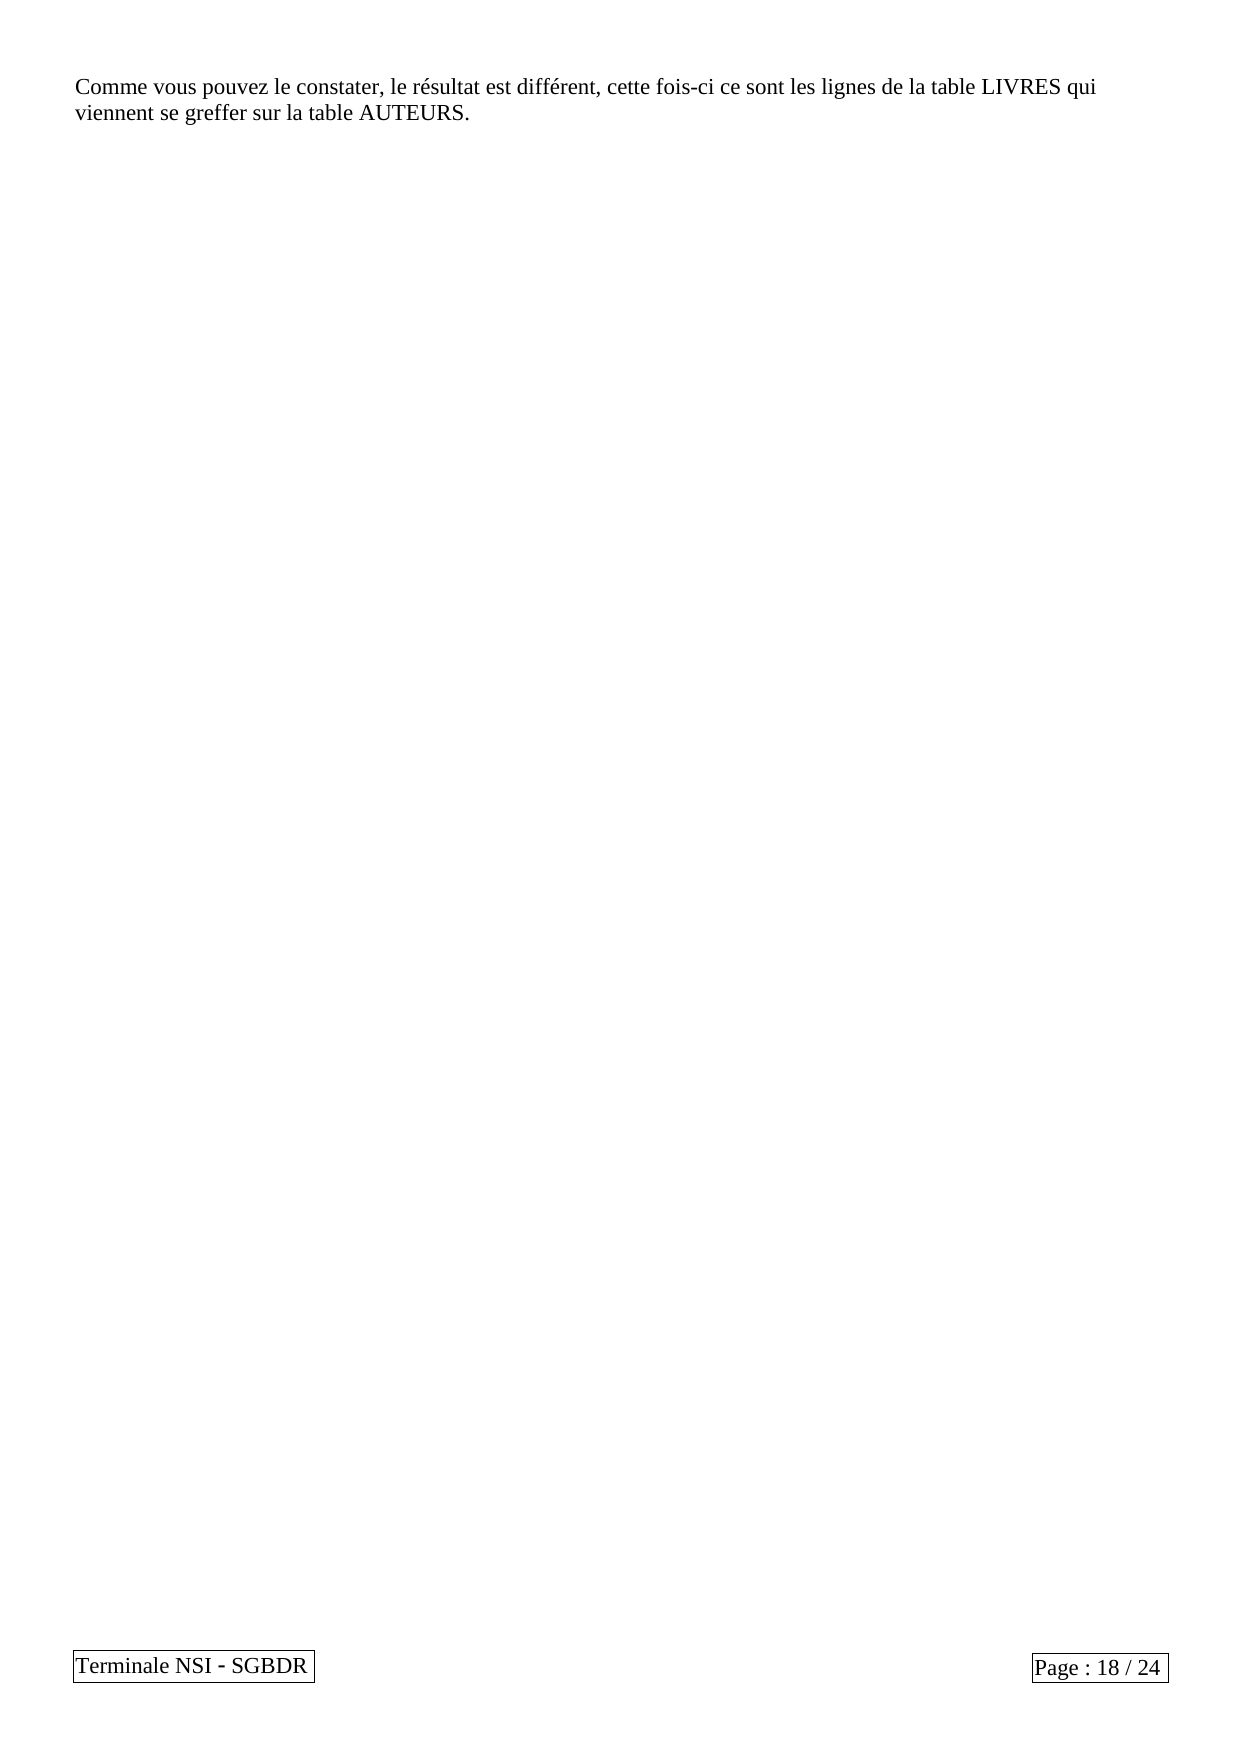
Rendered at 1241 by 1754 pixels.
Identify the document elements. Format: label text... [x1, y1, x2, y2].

text Comme vous pouvez le constater, le résultat est différent, cette fois-ci ce sont les lignes de la table LIVRES qui viennent se greffer sur la table AUTEURS. [75, 73, 1099, 126]
